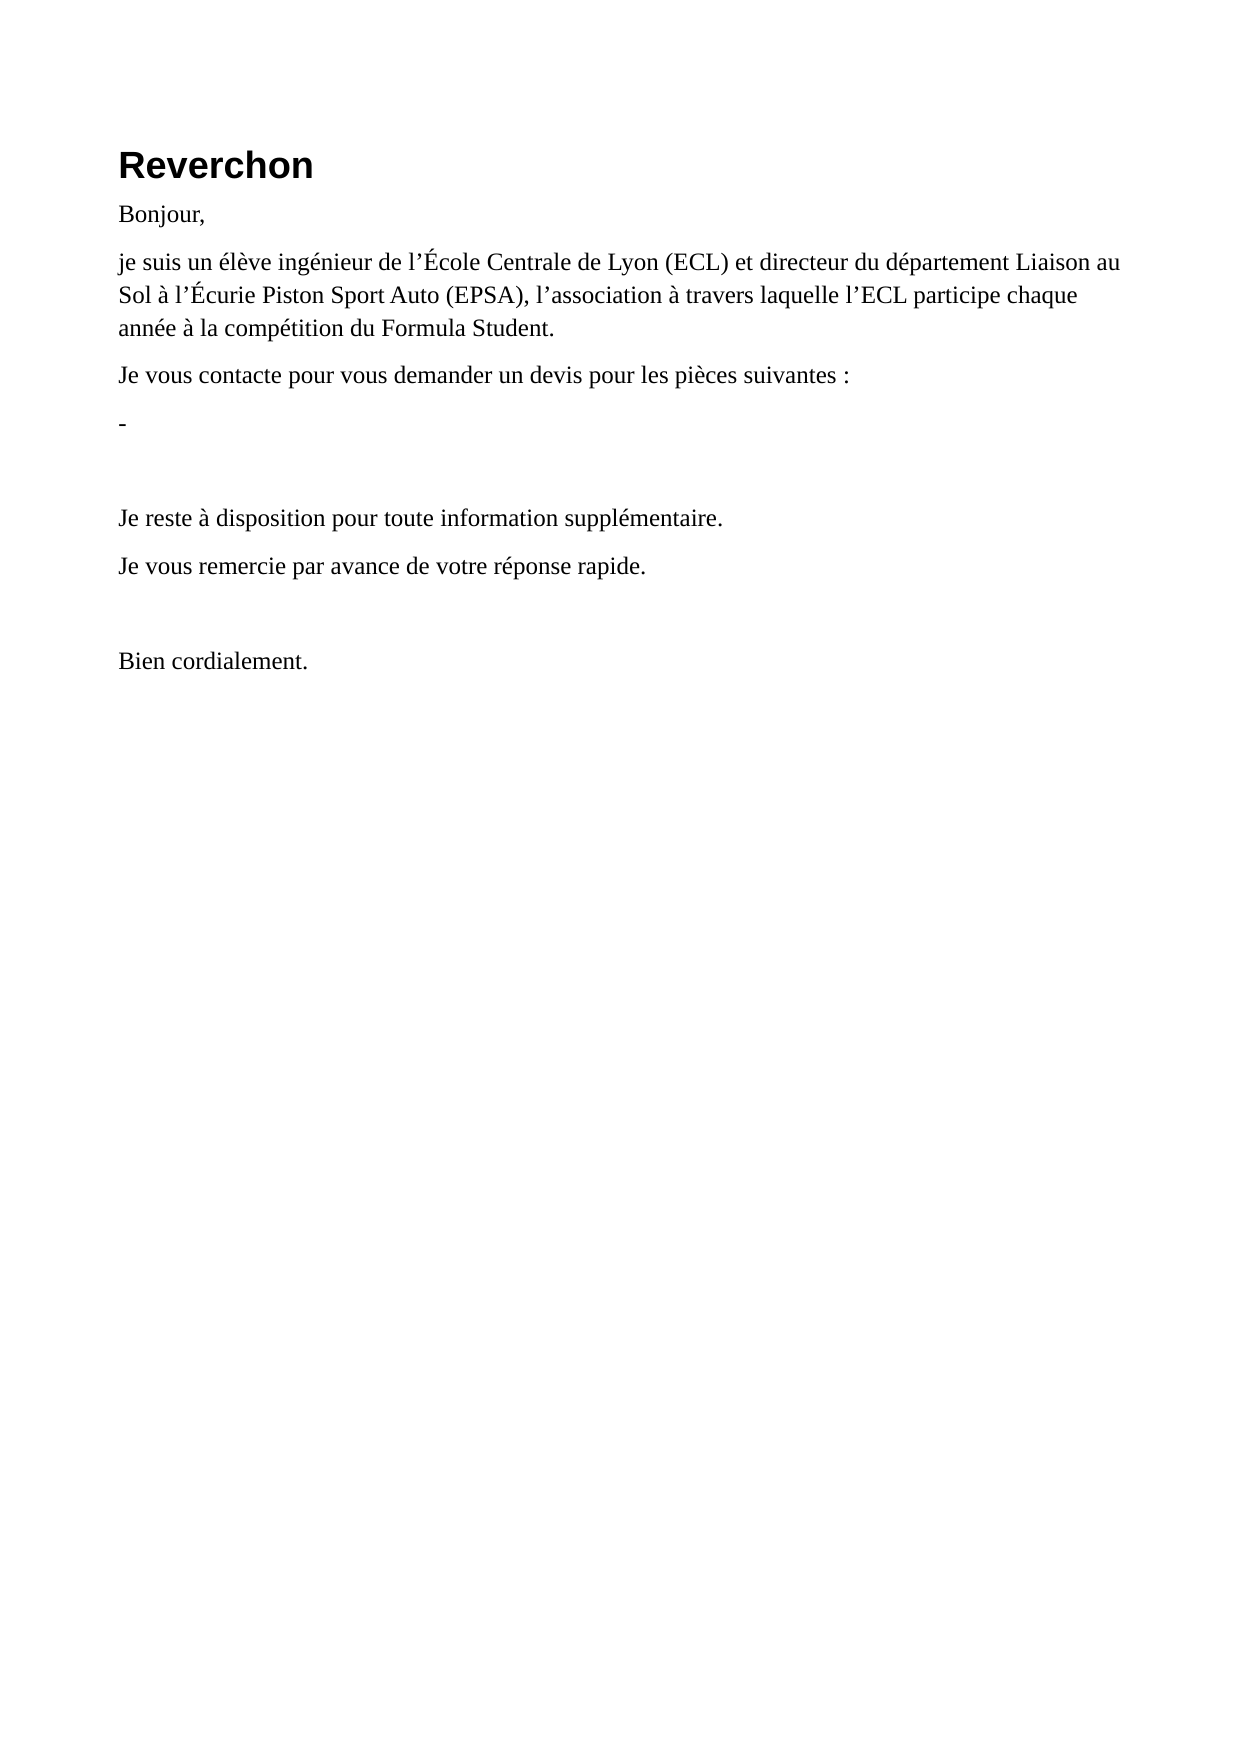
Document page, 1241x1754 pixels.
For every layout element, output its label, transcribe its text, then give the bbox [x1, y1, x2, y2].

text Je reste à disposition pour toute information supplémentaire. [118, 503, 1122, 532]
subtitle Reverchon [118, 143, 1122, 187]
text je suis un élève ingénieur de l’École Centrale de Lyon (ECL) et directeur du département Liaison au Sol à l’Écurie Piston Sport Auto (EPSA), l’association à travers laquelle l’ECL participe chaque année à la compétition du Formula Student. [118, 247, 1122, 342]
text Je vous contacte pour vous demander un devis pour les pièces suivantes : [118, 361, 1122, 389]
text Bonjour, [118, 199, 1122, 228]
text Je vous remercie par avance de votre réponse rapide. [118, 551, 1122, 580]
text - [118, 408, 1122, 437]
text Bien cordialement. [118, 646, 1122, 675]
